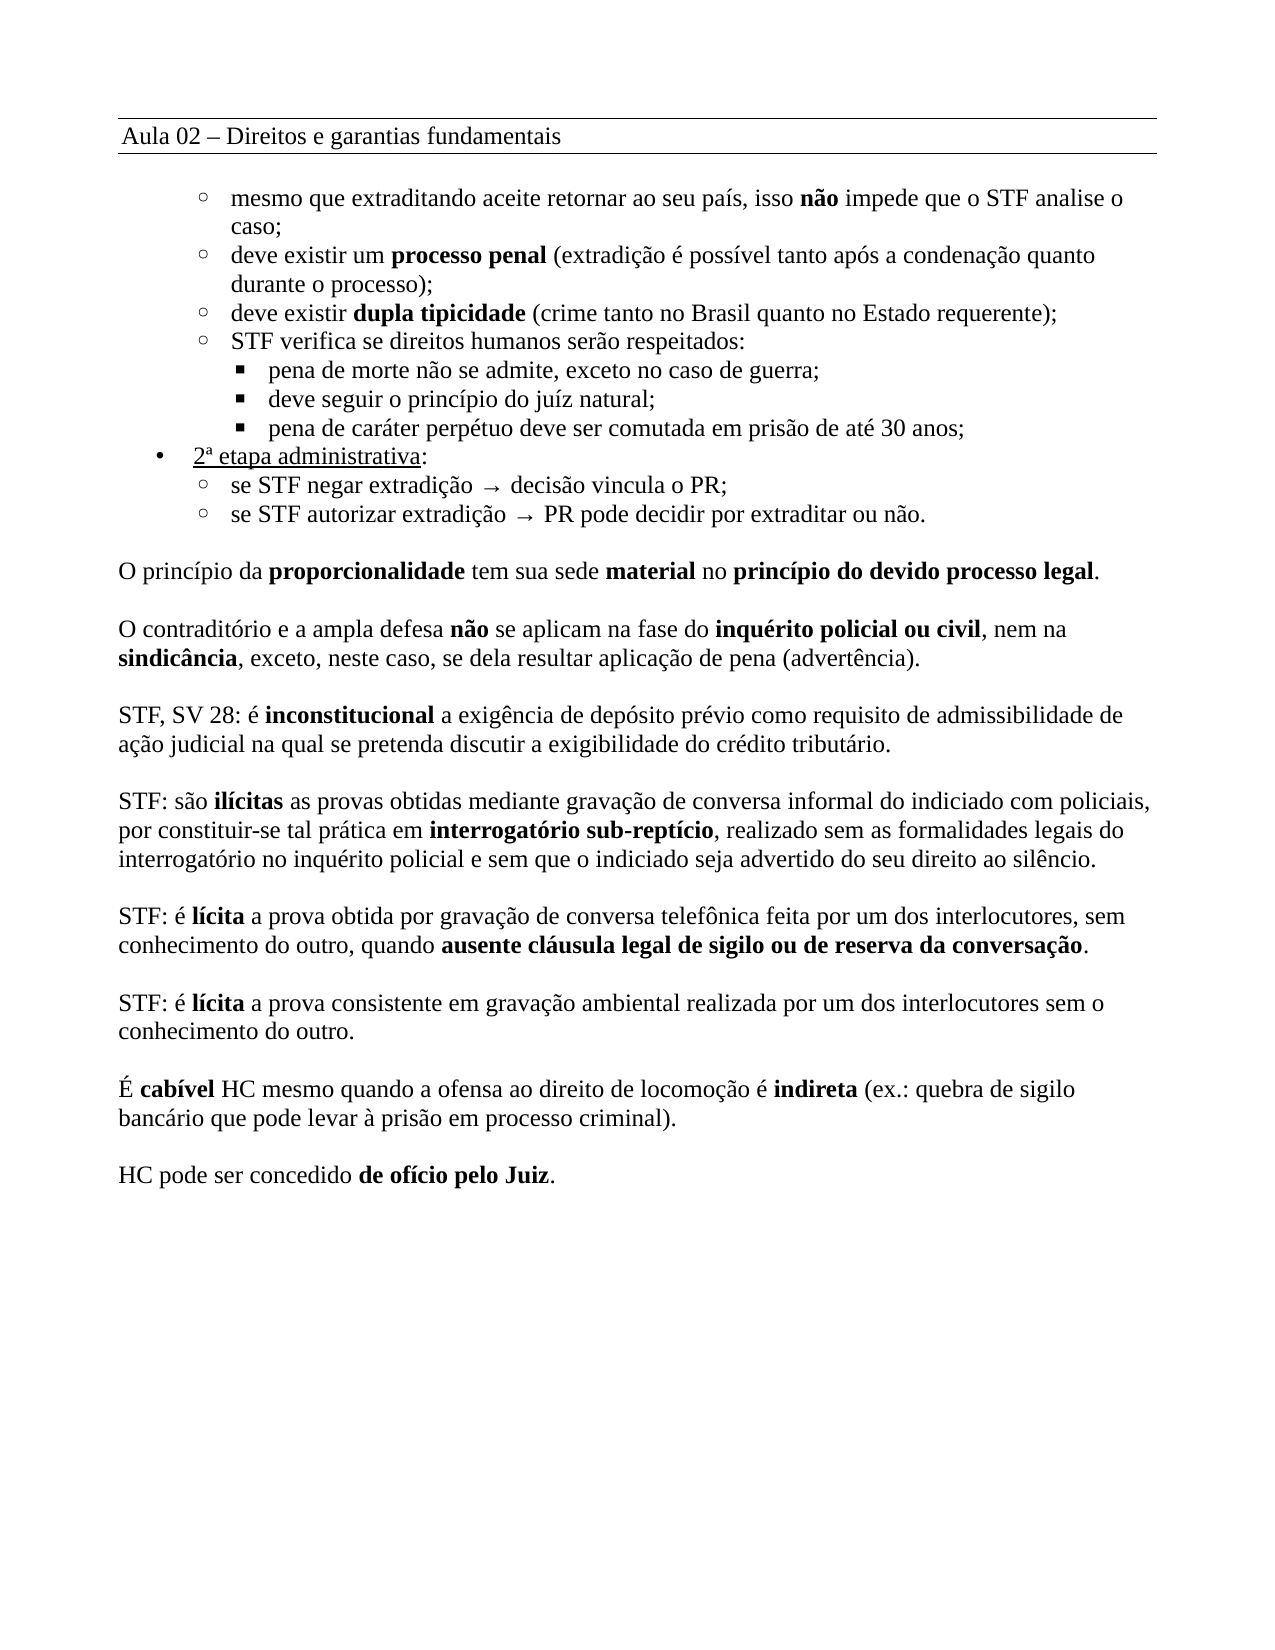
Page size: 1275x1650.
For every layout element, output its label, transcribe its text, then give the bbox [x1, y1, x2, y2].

list 2ª etapa administrativa: [156, 441, 1157, 470]
list deve seguir o princípio do juíz natural; [231, 384, 1157, 413]
list STF verifica se direitos humanos serão respeitados: [193, 326, 1157, 355]
text O princípio da proporcionalidade tem sua sede material no princípio do devido processo legal. [118, 556, 1157, 585]
list se STF negar extradição → decisão vincula o PR; [193, 470, 1157, 499]
text STF: é lícita a prova consistente em gravação ambiental realizada por um dos interlocutores sem o conhecimento do outro. [118, 988, 1157, 1045]
list se STF autorizar extradição → PR pode decidir por extraditar ou não. [193, 499, 1157, 528]
text O contraditório e a ampla defesa não se aplicam na fase do inquérito policial ou civil, nem na sindicância, exceto, neste caso, se dela resultar aplicação de pena (advertência). [118, 614, 1157, 671]
list pena de caráter perpétuo deve ser comutada em prisão de até 30 anos; [231, 413, 1157, 441]
text É cabível HC mesmo quando a ofensa ao direito de locomoção é indireta (ex.: quebra de sigilo bancário que pode levar à prisão em processo criminal). [118, 1074, 1157, 1131]
list mesmo que extraditando aceite retornar ao seu país, isso não impede que o STF analise o caso; [193, 183, 1157, 240]
list pena de morte não se admite, exceto no caso de guerra; [231, 355, 1157, 384]
list deve existir um processo penal (extradição é possível tanto após a condenação quanto durante o processo); [193, 240, 1157, 298]
text STF: é lícita a prova obtida por gravação de conversa telefônica feita por um dos interlocutores, sem conhecimento do outro, quando ausente cláusula legal de sigilo ou de reserva da conversação. [118, 901, 1157, 959]
text STF: são ilícitas as provas obtidas mediante gravação de conversa informal do indiciado com policiais, por constituir-se tal prática em interrogatório sub-reptício, realizado sem as formalidades legais do interrogatório no inquérito policial e sem que o indiciado seja advertido do seu direito ao silêncio. [118, 786, 1157, 873]
list deve existir dupla tipicidade (crime tanto no Brasil quanto no Estado requerente); [193, 298, 1157, 326]
text STF, SV 28: é inconstitucional a exigência de depósito prévio como requisito de admissibilidade de ação judicial na qual se pretenda discutir a exigibilidade do crédito tributário. [118, 700, 1157, 758]
text HC pode ser concedido de ofício pelo Juiz. [118, 1160, 1157, 1189]
